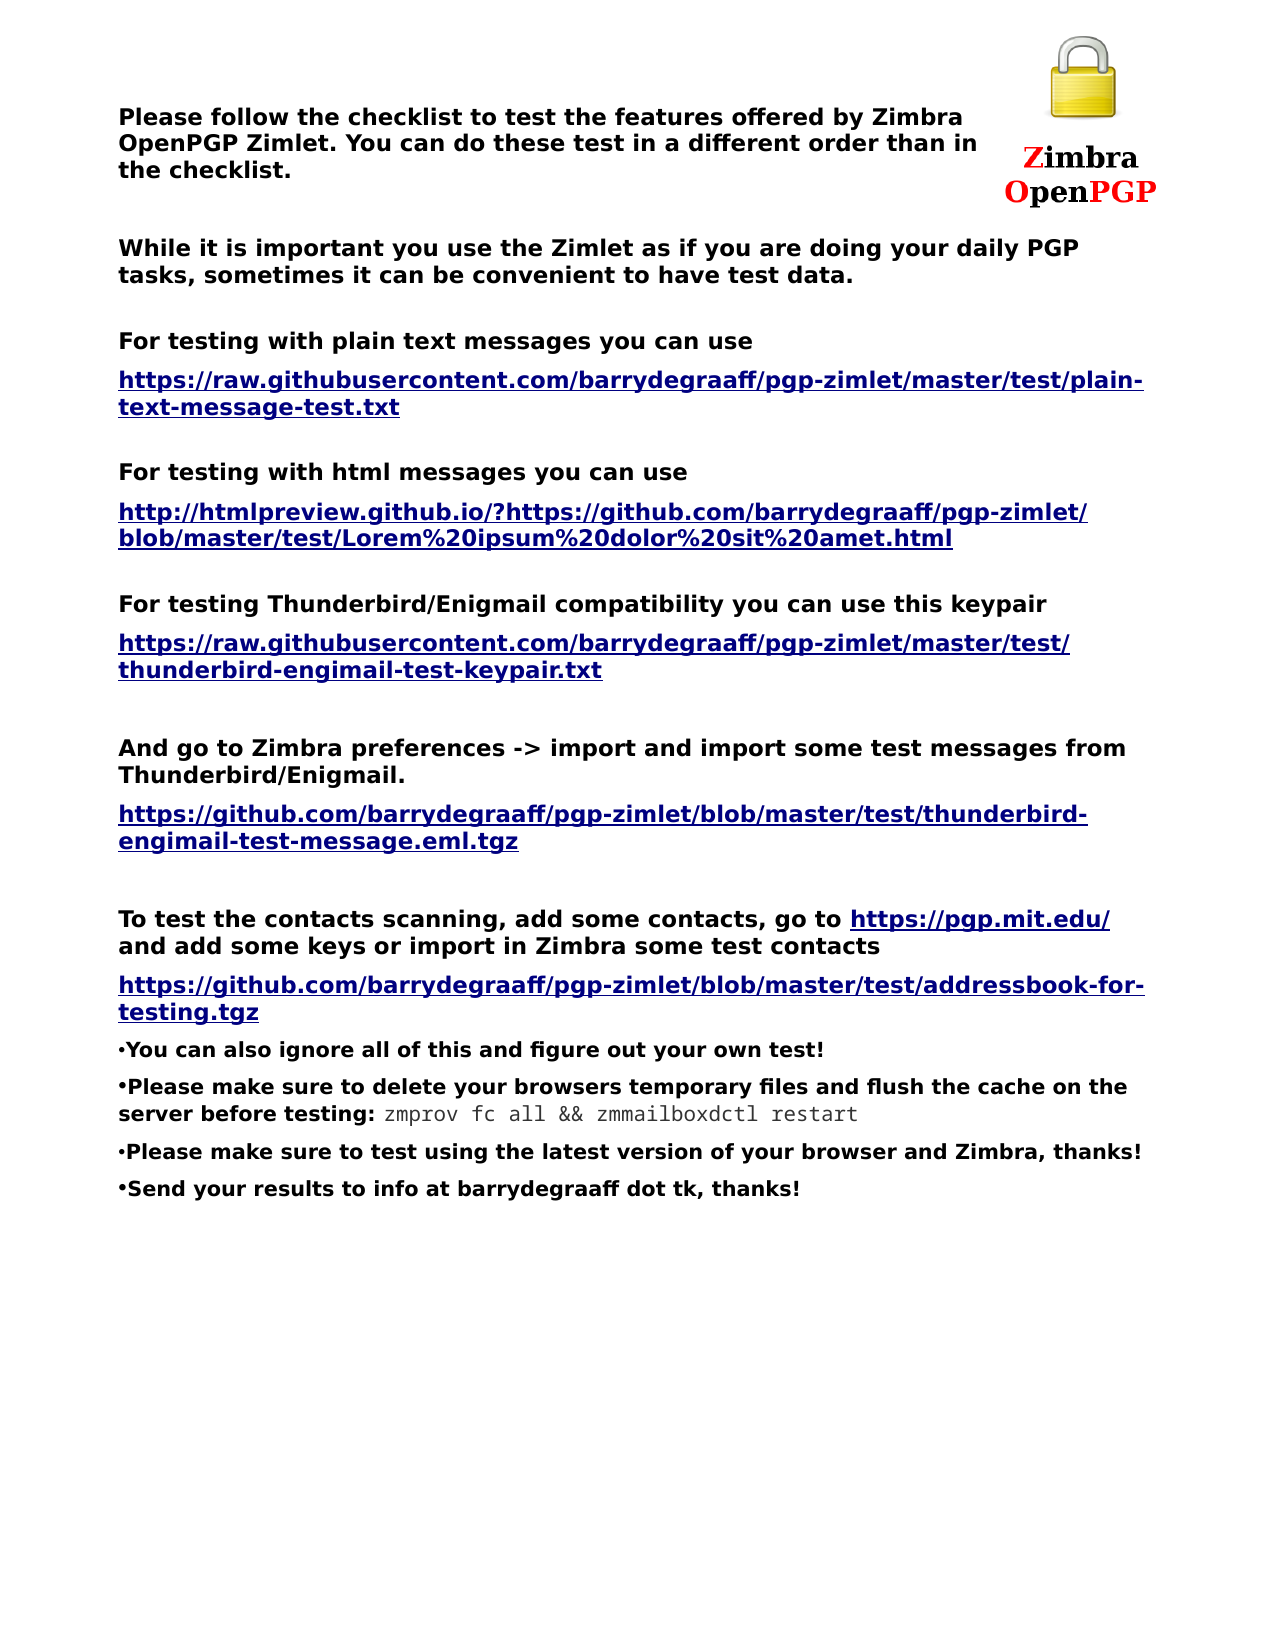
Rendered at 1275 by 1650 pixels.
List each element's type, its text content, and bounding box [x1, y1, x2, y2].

text https://github.com/barrydegraaff/pgp-zimlet/blob/master/test/addressbook-for-testing.tgz [118, 972, 1157, 1025]
text For testing with html messages you can use [118, 433, 1157, 486]
text For testing with plain text messages you can use [118, 301, 1157, 354]
list Please make sure to test using the latest version of your browser and Zimbra, thanks! [118, 1140, 1157, 1165]
text For testing Thunderbird/Enigmail compatibility you can use this keypair [118, 564, 1157, 618]
list Please make sure to delete your browsers temporary files and flush the cache on the server before testing: zmprov fc all && zmmailboxdctl restart [118, 1075, 1157, 1128]
text https://github.com/barrydegraaff/pgp-zimlet/blob/master/test/thunderbird-engimail-test-message.eml.tgz [118, 801, 1157, 854]
text https://raw.githubusercontent.com/barrydegraaff/pgp-zimlet/master/test/plain-text-message-test.txt [118, 367, 1157, 420]
list You can also ignore all of this and figure out your own test! [118, 1038, 1157, 1062]
text To test the contacts scanning, add some contacts, go to https://pgp.mit.edu/ and add some keys or import in Zimbra some test contacts [118, 906, 1157, 959]
list Send your results to info at barrydegraaff dot tk, thanks! [118, 1177, 1157, 1202]
text https://raw.githubusercontent.com/barrydegraaff/pgp-zimlet/master/test/thunderbird-engimail-test-keypair.txt [118, 630, 1157, 684]
text While it is important you use the Zimlet as if you are doing your daily PGP tasks, sometimes it can be convenient to have test data. [118, 235, 1157, 289]
text Please follow the checklist to test the features offered by Zimbra OpenPGP Zimlet. You can do these test in a different order than in the checklist. [118, 104, 1004, 184]
text http://htmlpreview.github.io/?https://github.com/barrydegraaff/pgp-zimlet/blob/master/test/Lorem%20ipsum%20dolor%20sit%20amet.html [118, 499, 1157, 552]
text And go to Zimbra preferences -> import and import some test messages from Thunderbird/Enigmail. [118, 735, 1157, 789]
